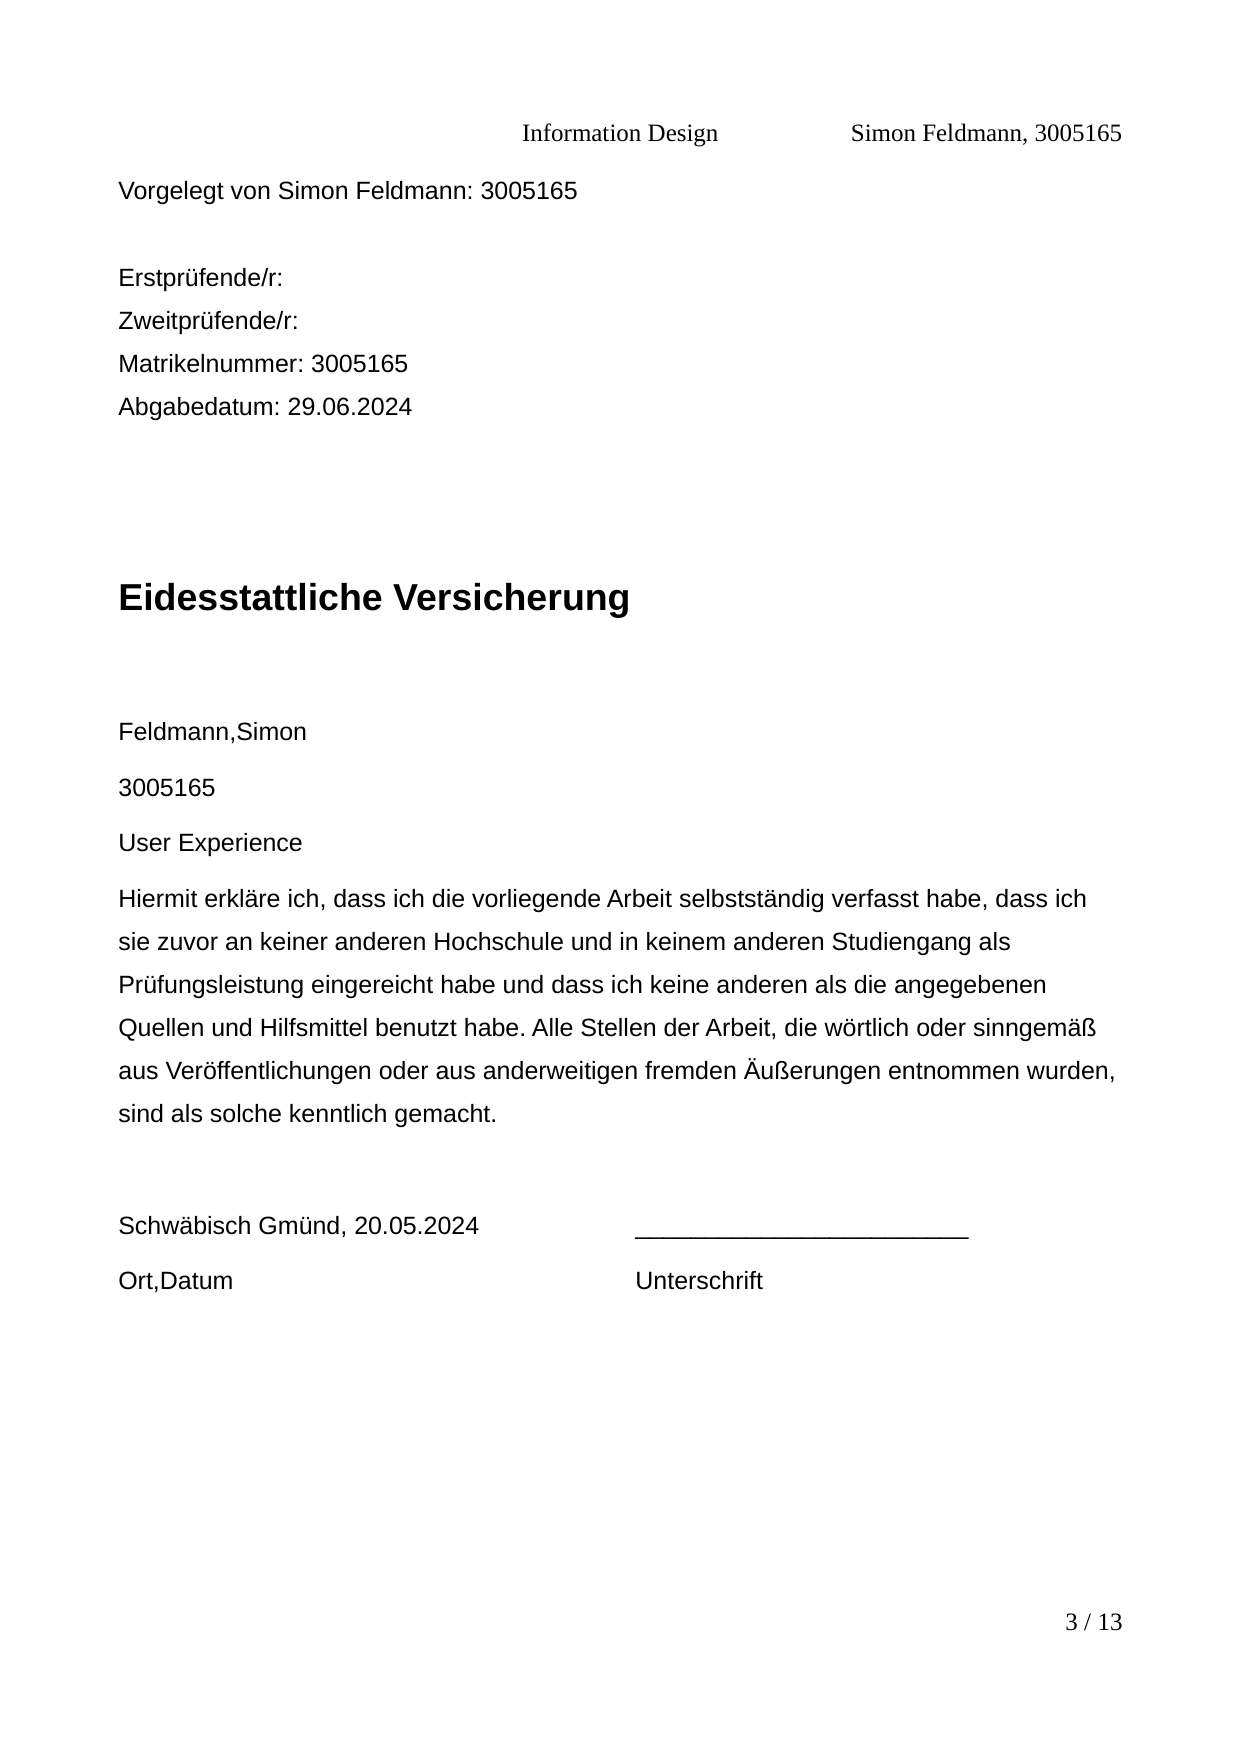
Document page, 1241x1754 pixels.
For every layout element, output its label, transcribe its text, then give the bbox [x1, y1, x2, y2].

text Vorgelegt von Simon Feldmann: 3005165 [118, 176, 1122, 205]
text 3005165 [118, 773, 1122, 801]
subtitle Eidesstattliche Versicherung [118, 575, 1122, 618]
text Hiermit erkläre ich, dass ich die vorliegende Arbeit selbstständig verfasst habe, dass ich sie zuvor an keiner anderen Hochschule und in keinem anderen Studiengang als Prüfungsleistung eingereicht habe und dass ich keine anderen als die angegebenen Quellen und Hilfsmittel benutzt habe. Alle Stellen der Arbeit, die wörtlich oder sinngemäß aus Veröffentlichungen oder aus anderweitigen fremden Äußerungen entnommen wurden, sind als solche kenntlich gemacht. [118, 884, 1122, 1128]
text Erstprüfende/r: [118, 263, 1122, 291]
text Ort,Datum Unterschrift [118, 1266, 1122, 1295]
text User Experience [118, 828, 1122, 857]
text Feldmann,Simon [118, 717, 1122, 746]
text Abgabedatum: 29.06.2024 [118, 392, 1122, 421]
text Schwäbisch Gmünd, 20.05.2024 ________________________ [118, 1211, 1122, 1239]
text Zweitprüfende/r: [118, 306, 1122, 334]
text Matrikelnummer: 3005165 [118, 349, 1122, 378]
